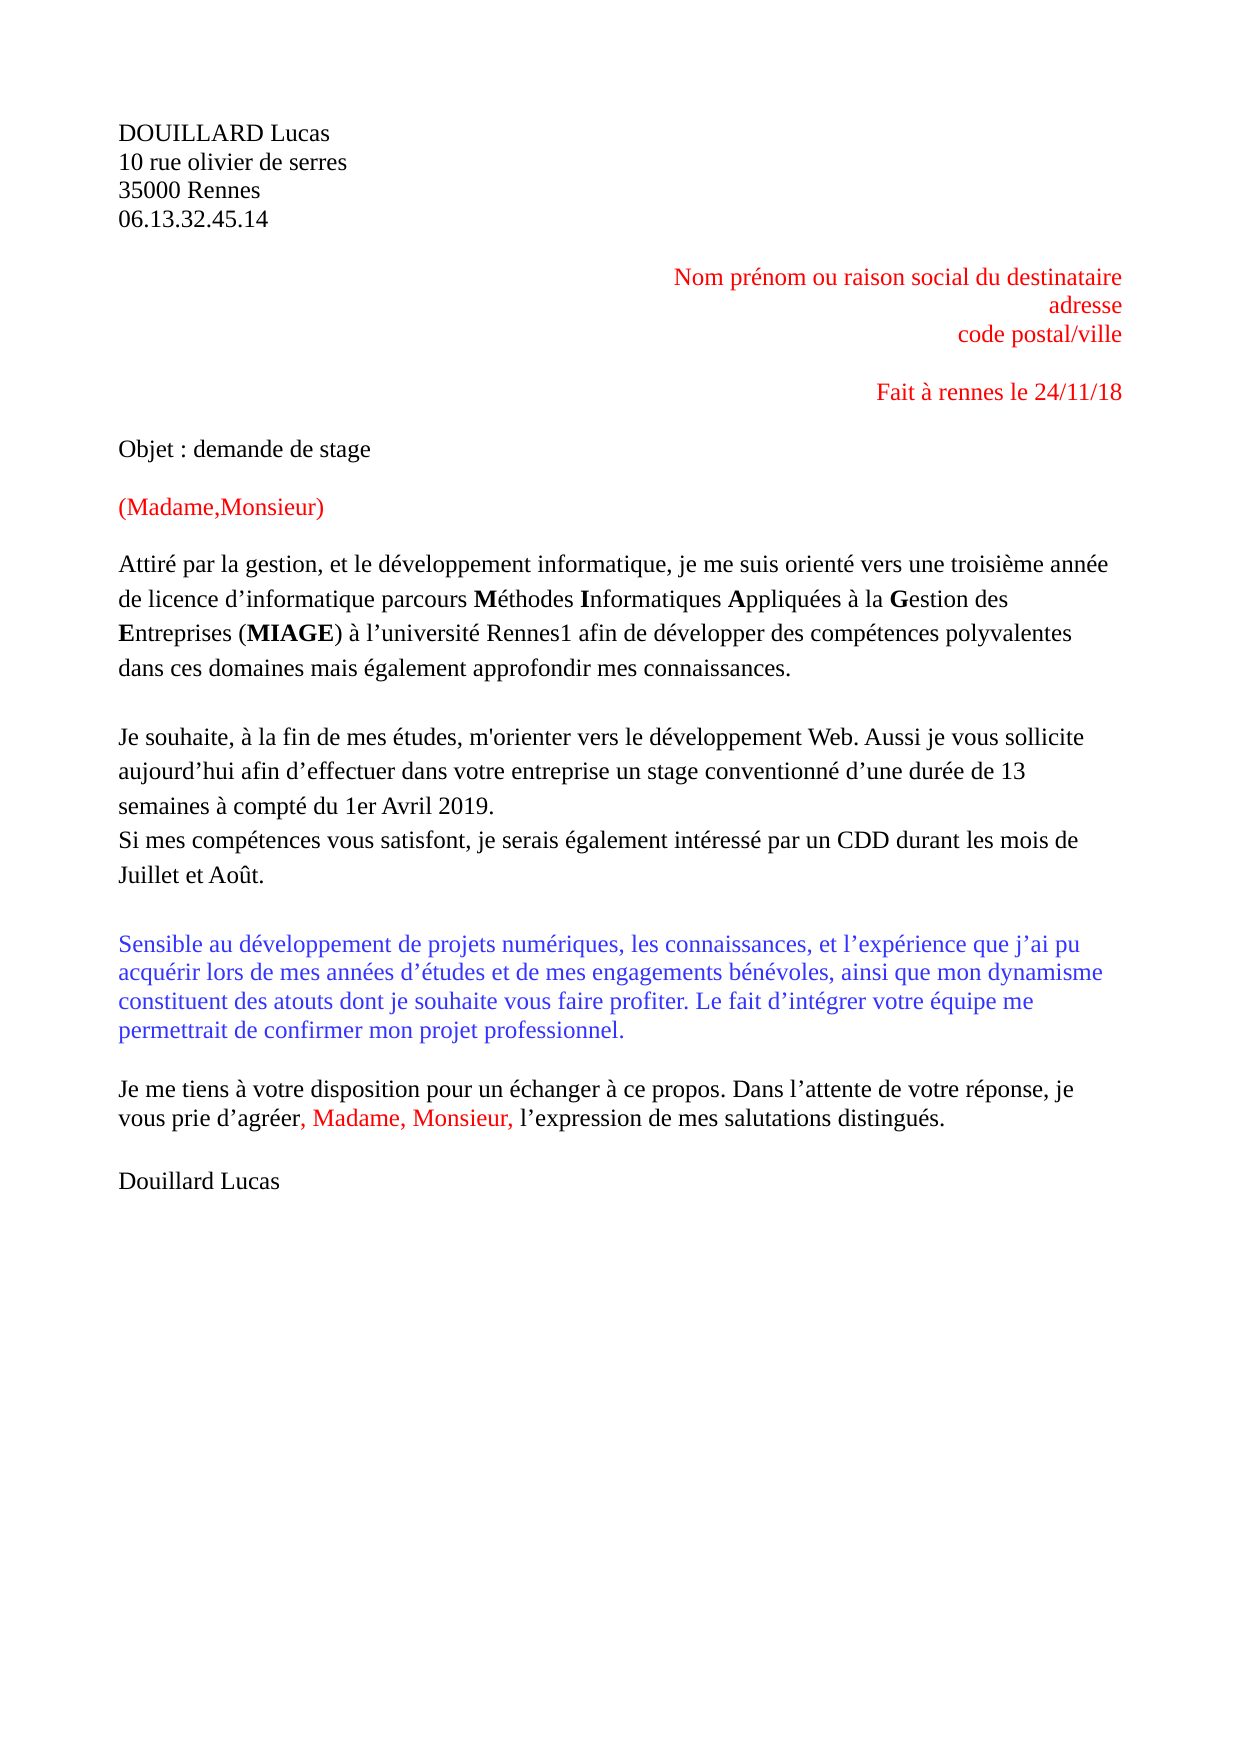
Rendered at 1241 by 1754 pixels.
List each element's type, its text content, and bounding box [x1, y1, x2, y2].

text Attiré par la gestion, et le développement informatique, je me suis orienté vers une troisième année de licence d’informatique parcours Méthodes Informatiques Appliquées à la Gestion des Entreprises (MIAGE) à l’université Rennes1 afin de développer des compétences polyvalentes dans ces domaines mais également approfondir mes connaissances. [118, 549, 1122, 682]
text Je souhaite, à la fin de mes études, m'orienter vers le développement Web. Aussi je vous sollicite aujourd’hui afin d’effectuer dans votre entreprise un stage conventionné d’une durée de 13 semaines à compté du 1er Avril 2019. [118, 722, 1122, 819]
text Objet : demande de stage [118, 434, 1122, 463]
text Nom prénom ou raison social du destinataire [118, 262, 1122, 291]
text code postal/ville [118, 319, 1122, 348]
text 35000 Rennes [118, 176, 1122, 204]
text DOUILLARD Lucas [118, 118, 1122, 147]
text 10 rue olivier de serres [118, 147, 1122, 176]
text Si mes compétences vous satisfont, je serais également intéressé par un CDD durant les mois de Juillet et Août. [118, 825, 1122, 888]
text Sensible au développement de projets numériques, les connaissances, et l’expérience que j’ai pu acquérir lors de mes années d’études et de mes engagements bénévoles, ainsi que mon dynamisme constituent des atouts dont je souhaite vous faire profiter. Le fait d’intégrer votre équipe me permettrait de confirmer mon projet professionnel. [118, 929, 1122, 1044]
text Je me tiens à votre disposition pour un échanger à ce propos. Dans l’attente de votre réponse, je vous prie d’agréer, Madame, Monsieur, l’expression de mes salutations distingués. [118, 1074, 1122, 1132]
text Douillard Lucas [118, 1166, 1122, 1195]
text adresse [118, 291, 1122, 319]
text Fait à rennes le 24/11/18 [118, 377, 1122, 406]
text 06.13.32.45.14 [118, 204, 1122, 233]
text (Madame,Monsieur) [118, 492, 1122, 521]
